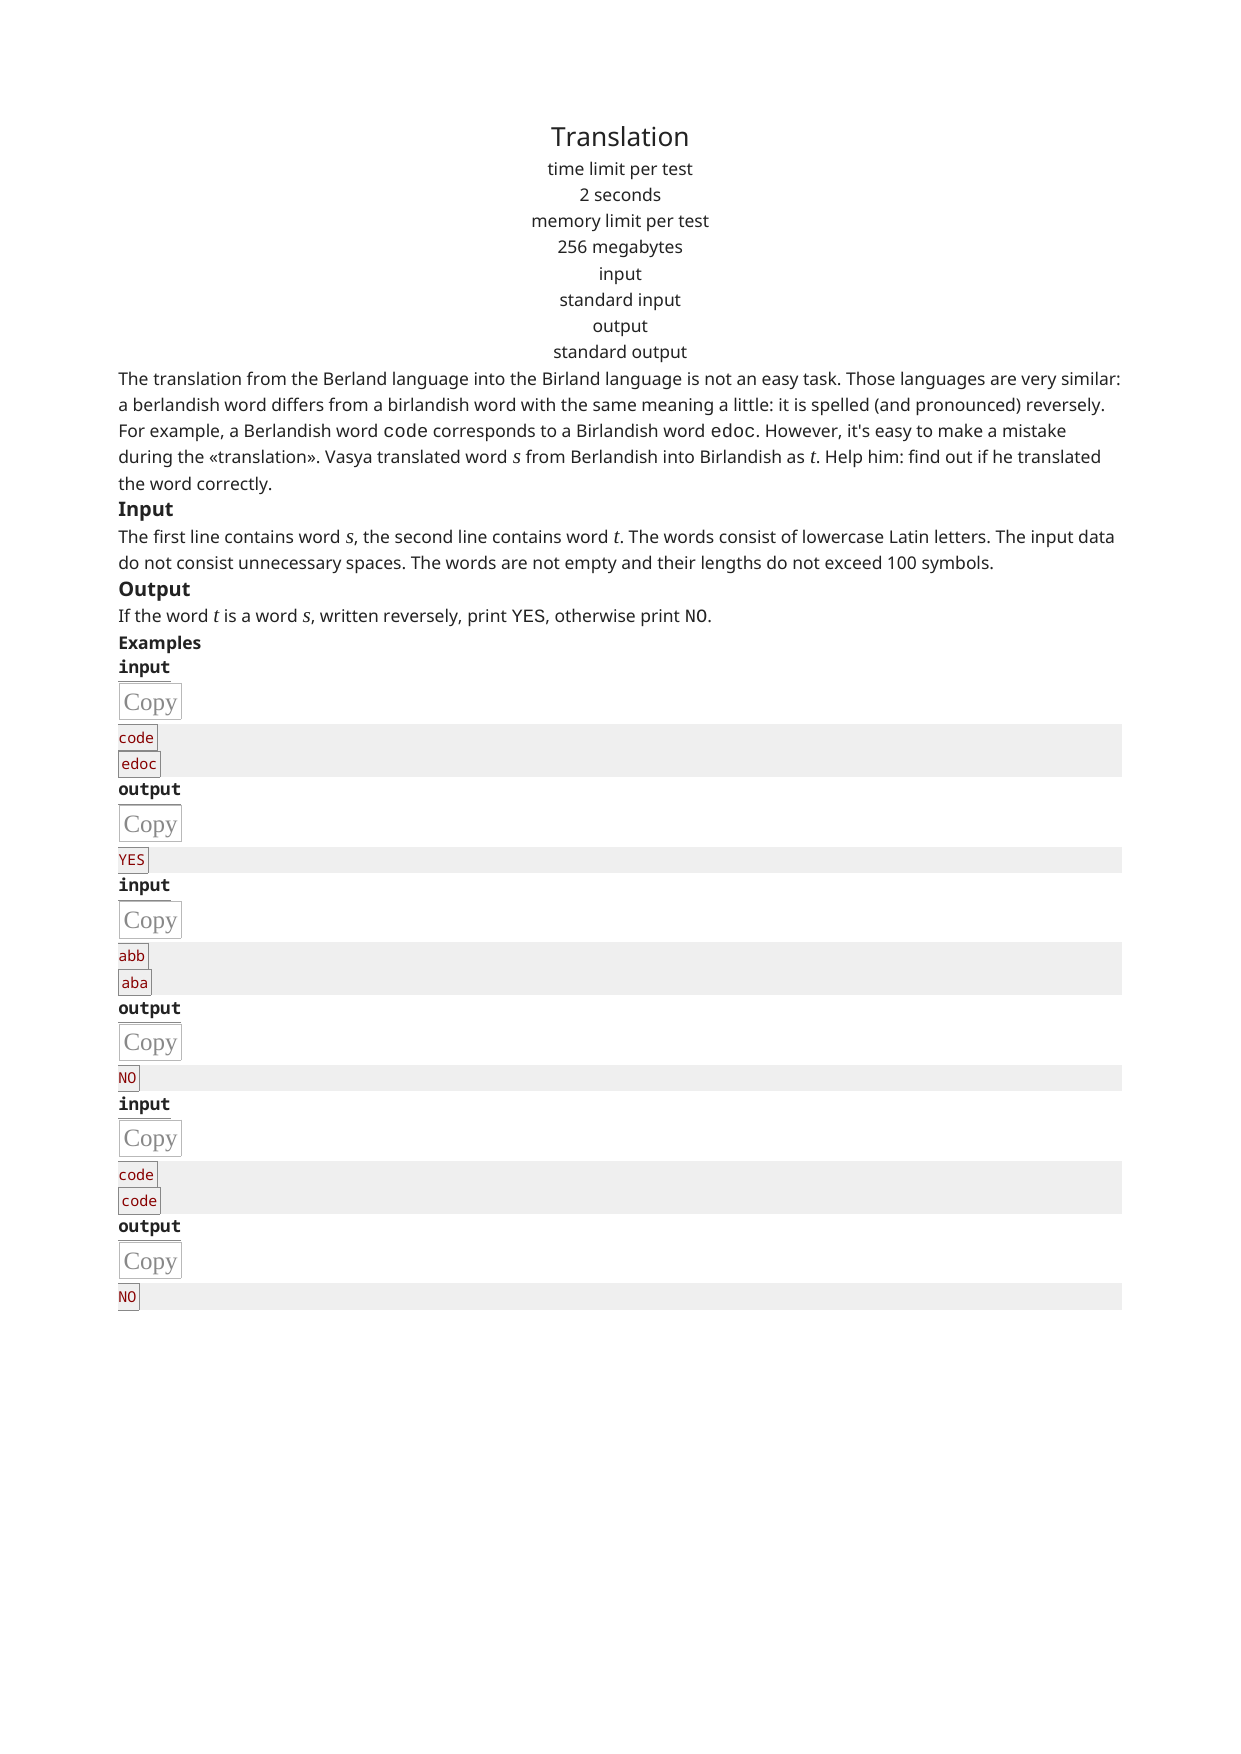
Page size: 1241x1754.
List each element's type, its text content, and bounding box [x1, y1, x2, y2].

text [182, 1023, 1121, 1060]
text If the word t is a word s, written reversely, print YES, otherwise print NO. [118, 602, 1122, 628]
text [161, 751, 1122, 777]
text output [118, 311, 1122, 338]
text code [118, 1162, 157, 1187]
text input [118, 1091, 1122, 1118]
text Translation [118, 118, 1122, 154]
text Copy [120, 806, 181, 841]
text [149, 847, 1122, 873]
text 256 megabytes [118, 233, 1122, 259]
text edoc [119, 752, 160, 777]
text input [118, 655, 1122, 682]
text output [118, 777, 1122, 804]
text output [118, 1214, 1122, 1241]
text The first line contains word s, the second line contains word t. The words consist of lowercase Latin letters. The input data do not consist unnecessary spaces. The words are not empty and their lengths do not exceed 100 symbols. [118, 522, 1122, 575]
text input [118, 259, 1122, 285]
text aba [119, 970, 151, 995]
text The translation from the Berland language into the Birland language is not an easy task. Those languages are very similar: a berlandish word differs from a birlandish word with the same meaning a little: it is spelled (and pronounced) reversely. For example, a Berlandish word code corresponds to a Birlandish word edoc. However, it's easy to make a mistake during the «translation». Vasya translated word s from Berlandish into Birlandish as t. Help him: find out if he translated the word correctly. [118, 364, 1122, 495]
text 2 seconds [118, 180, 1122, 206]
text standard input [118, 285, 1122, 311]
text abb [118, 944, 148, 969]
text Examples [118, 628, 1122, 655]
text time limit per test [118, 154, 1122, 180]
text [158, 724, 1122, 751]
text YES [118, 848, 148, 873]
text Copy [120, 902, 181, 938]
text input [118, 873, 1122, 900]
text [182, 1119, 1121, 1156]
text [182, 805, 1121, 842]
text Copy [120, 1121, 181, 1156]
text [161, 1187, 1122, 1214]
text [152, 969, 1122, 995]
text code [118, 725, 157, 750]
text Copy [120, 684, 181, 719]
text [149, 942, 1122, 969]
text code [119, 1188, 160, 1214]
text Copy [120, 1243, 181, 1278]
text memory limit per test [118, 206, 1122, 233]
text Input [118, 495, 1122, 522]
text output [118, 995, 1122, 1022]
text Copy [120, 1025, 181, 1060]
text standard output [118, 338, 1122, 364]
text [158, 1161, 1122, 1187]
text NO [118, 1066, 139, 1091]
text NO [118, 1284, 139, 1310]
text [182, 683, 1121, 719]
text [140, 1065, 1122, 1091]
text [182, 1242, 1121, 1278]
text [140, 1283, 1122, 1310]
text Output [118, 575, 1122, 602]
text [182, 901, 1121, 938]
